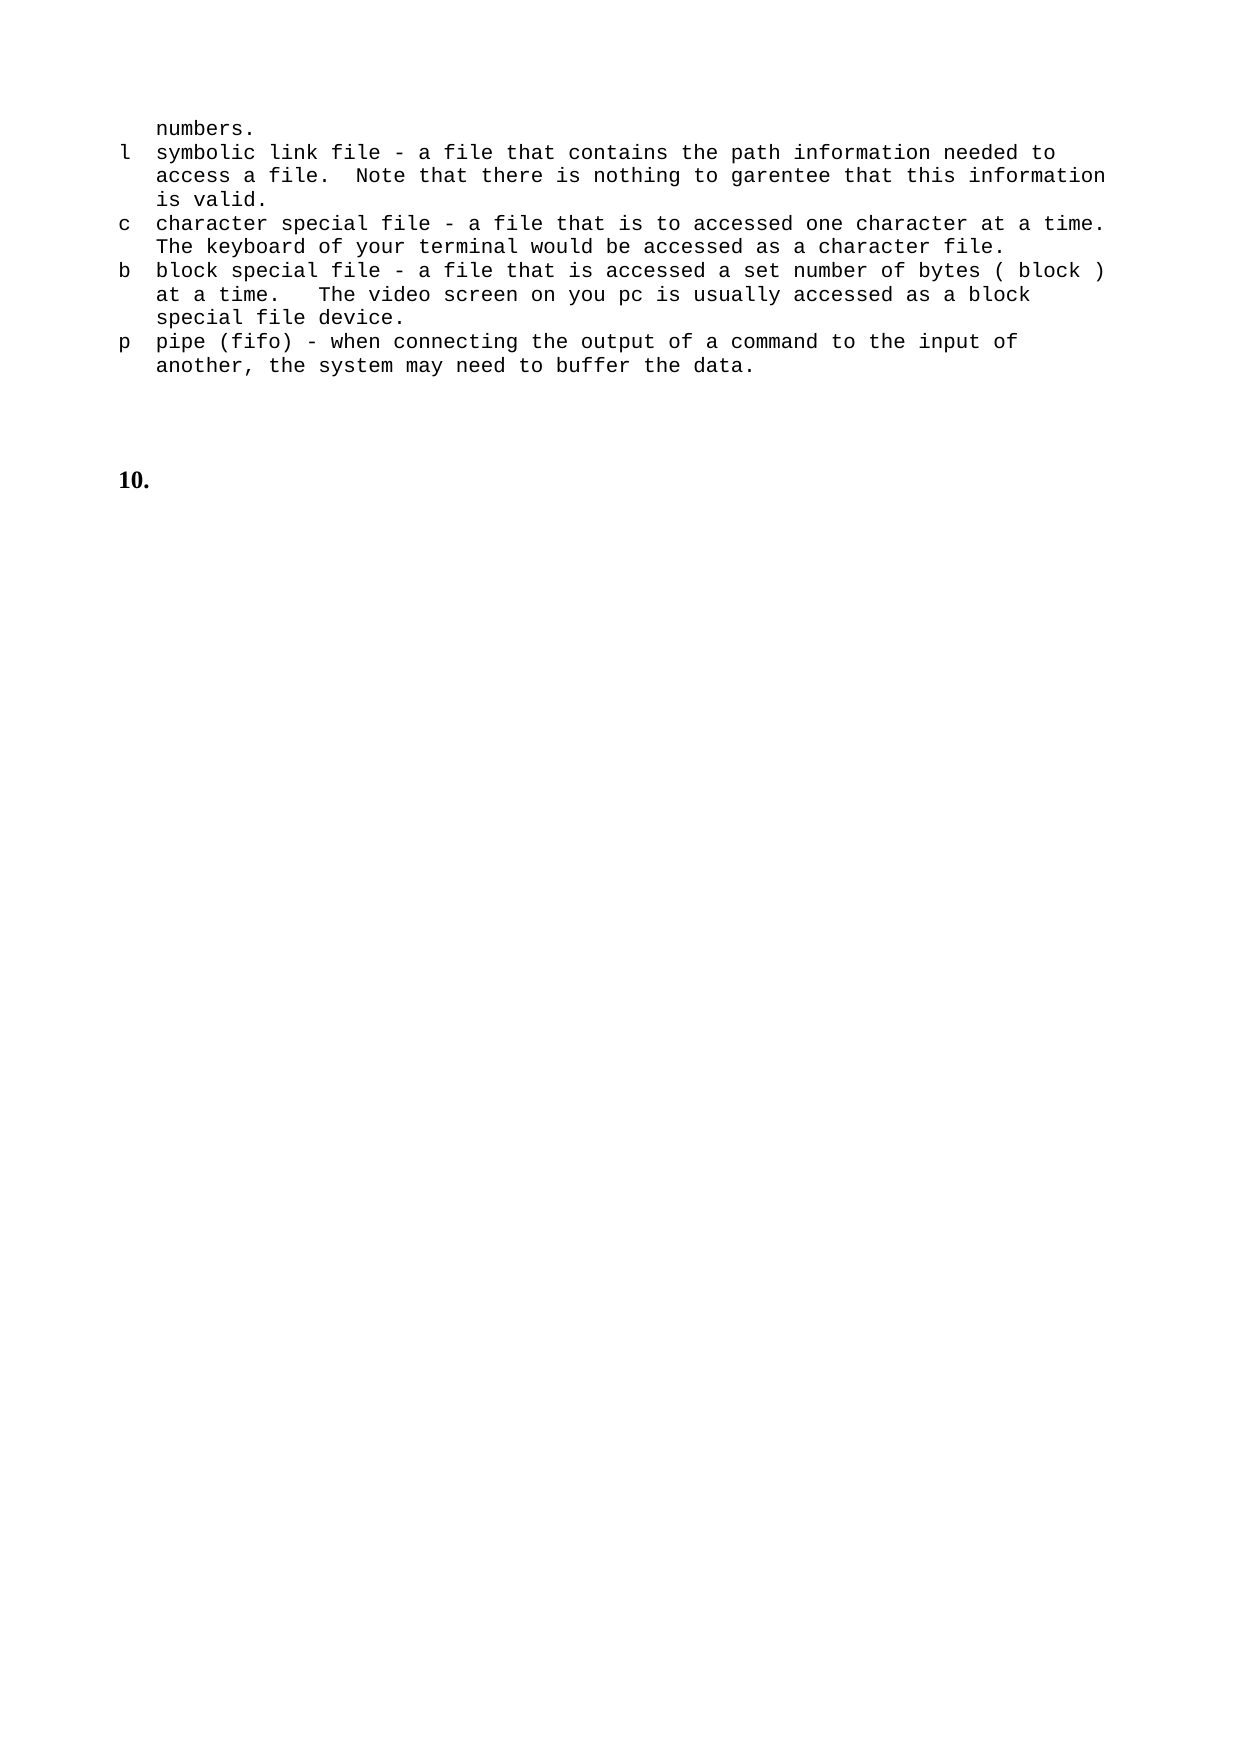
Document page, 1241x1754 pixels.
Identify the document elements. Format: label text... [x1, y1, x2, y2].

text b block special file - a file that is accessed a set number of bytes ( block ) [118, 260, 1122, 284]
text access a file. Note that there is nothing to garentee that this information [118, 165, 1122, 189]
text p pipe (fifo) - when connecting the output of a command to the input of [118, 331, 1122, 354]
text another, the system may need to buffer the data. [118, 354, 1122, 378]
text l symbolic link file - a file that contains the path information needed to [118, 142, 1122, 165]
text special file device. [118, 307, 1122, 331]
text The keyboard of your terminal would be accessed as a character file. [118, 236, 1122, 260]
text is valid. [118, 189, 1122, 213]
text at a time. The video screen on you pc is usually accessed as a block [118, 284, 1122, 307]
text c character special file - a file that is to accessed one character at a time. [118, 213, 1122, 236]
text numbers. [118, 118, 1122, 142]
text 10. [118, 465, 1122, 494]
